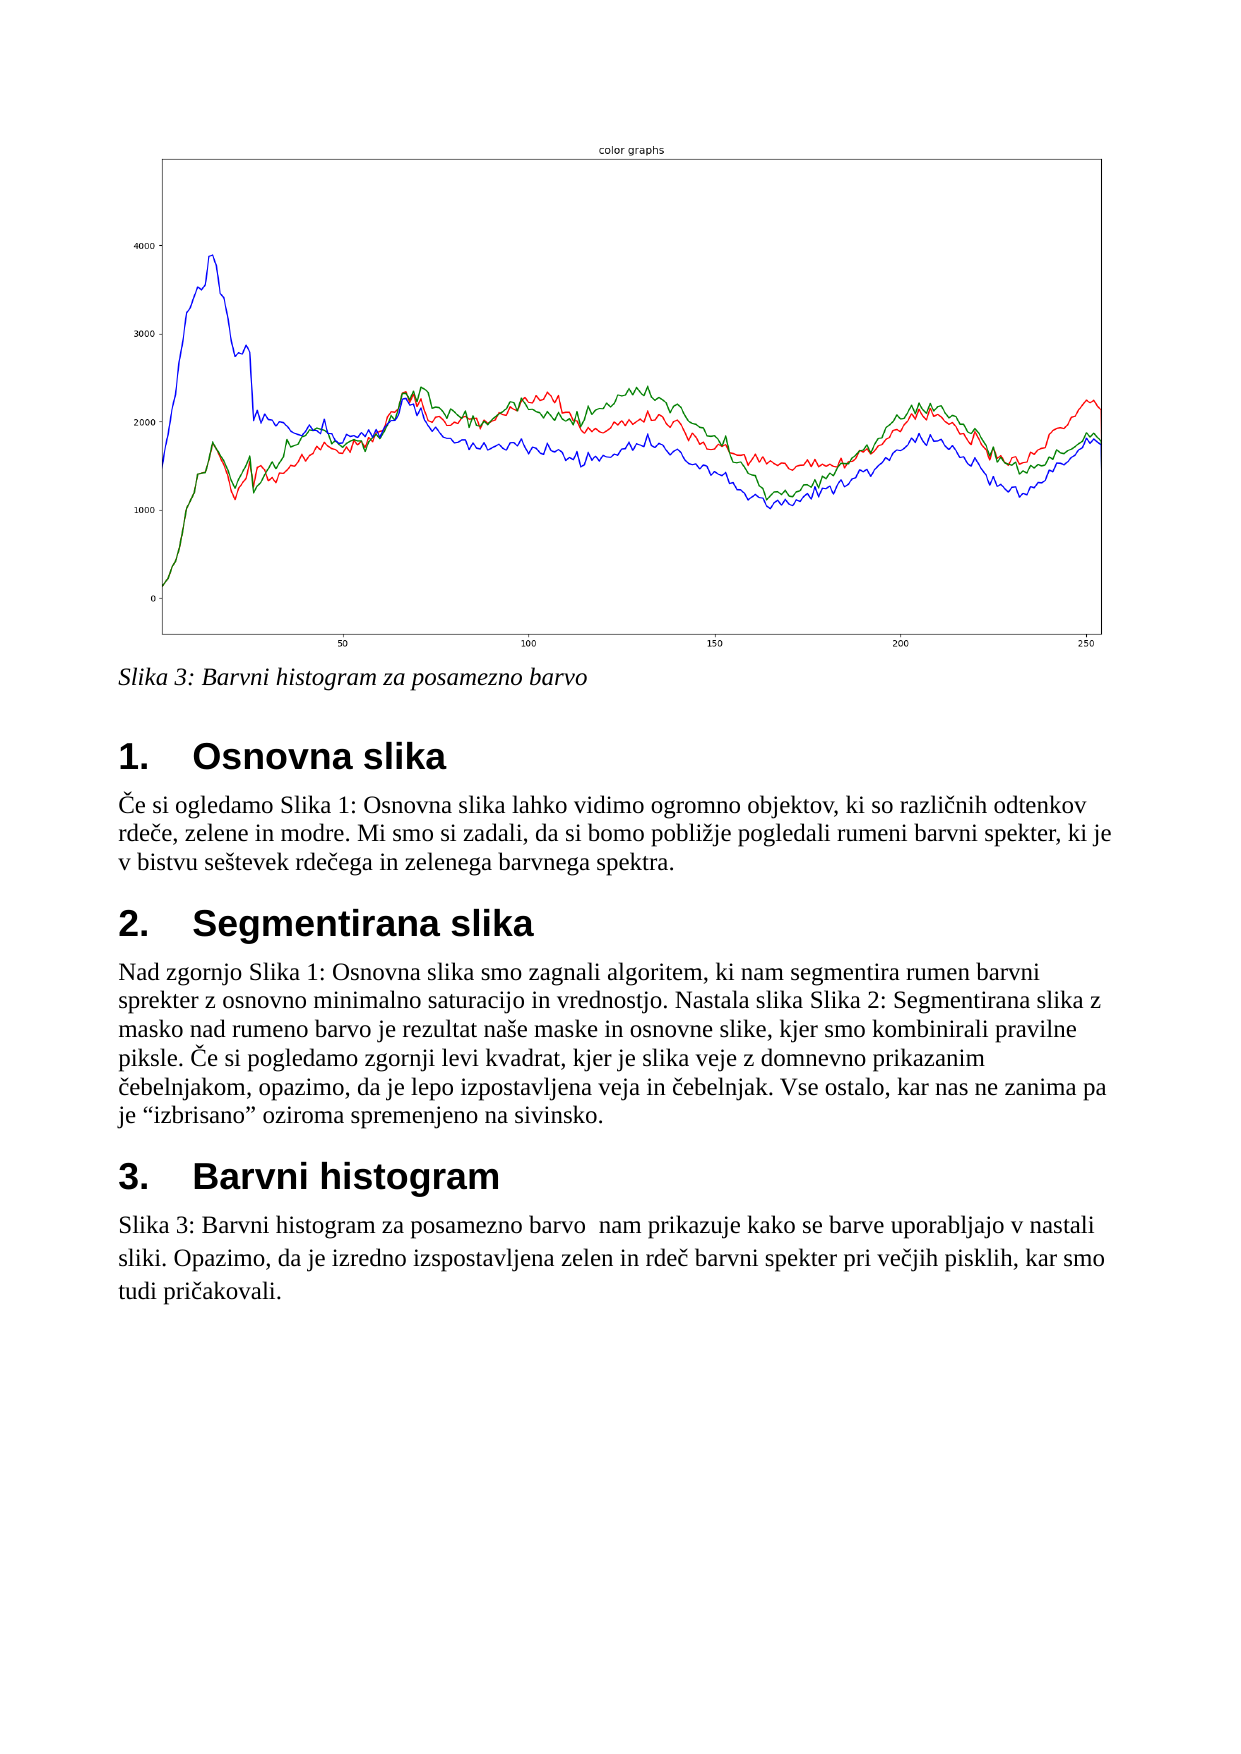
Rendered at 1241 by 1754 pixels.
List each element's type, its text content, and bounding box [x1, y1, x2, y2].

text Če si ogledamo Slika 1: Osnovna slika lahko vidimo ogromno objektov, ki so različnih odtenkov rdeče, zelene in modre. Mi smo si zadali, da si bomo pobližje pogledali rumeni barvni spekter, ki je v bistvu seštevek rdečega in zelenega barvnega spektra. [118, 790, 1122, 876]
subtitle Segmentirana slika [118, 901, 1122, 944]
picture [118, 130, 1123, 662]
text Nad zgornjo Slika 1: Osnovna slika smo zagnali algoritem, ki nam segmentira rumen barvni sprekter z osnovno minimalno saturacijo in vrednostjo. Nastala slika Slika 2: Segmentirana slika z masko nad rumeno barvo je rezultat naše maske in osnovne slike, kjer smo kombinirali pravilne piksle. Če si pogledamo zgornji levi kvadrat, kjer je slika veje z domnevno prikazanim čebelnjakom, opazimo, da je lepo izpostavljena veja in čebelnjak. Vse ostalo, kar nas ne zanima pa je “izbrisano” oziroma spremenjeno na sivinsko. [118, 957, 1122, 1129]
subtitle Barvni histogram [118, 1154, 1122, 1197]
text Slika 3: Barvni histogram za posamezno barvo [118, 662, 1122, 690]
text Slika 3: Barvni histogram za posamezno barvo nam prikazuje kako se barve uporabljajo v nastali sliki. Opazimo, da je izredno izspostavljena zelen in rdeč barvni spekter pri večjih pisklih, kar smo tudi pričakovali. [118, 1210, 1122, 1304]
subtitle Osnovna slika [118, 734, 1122, 777]
